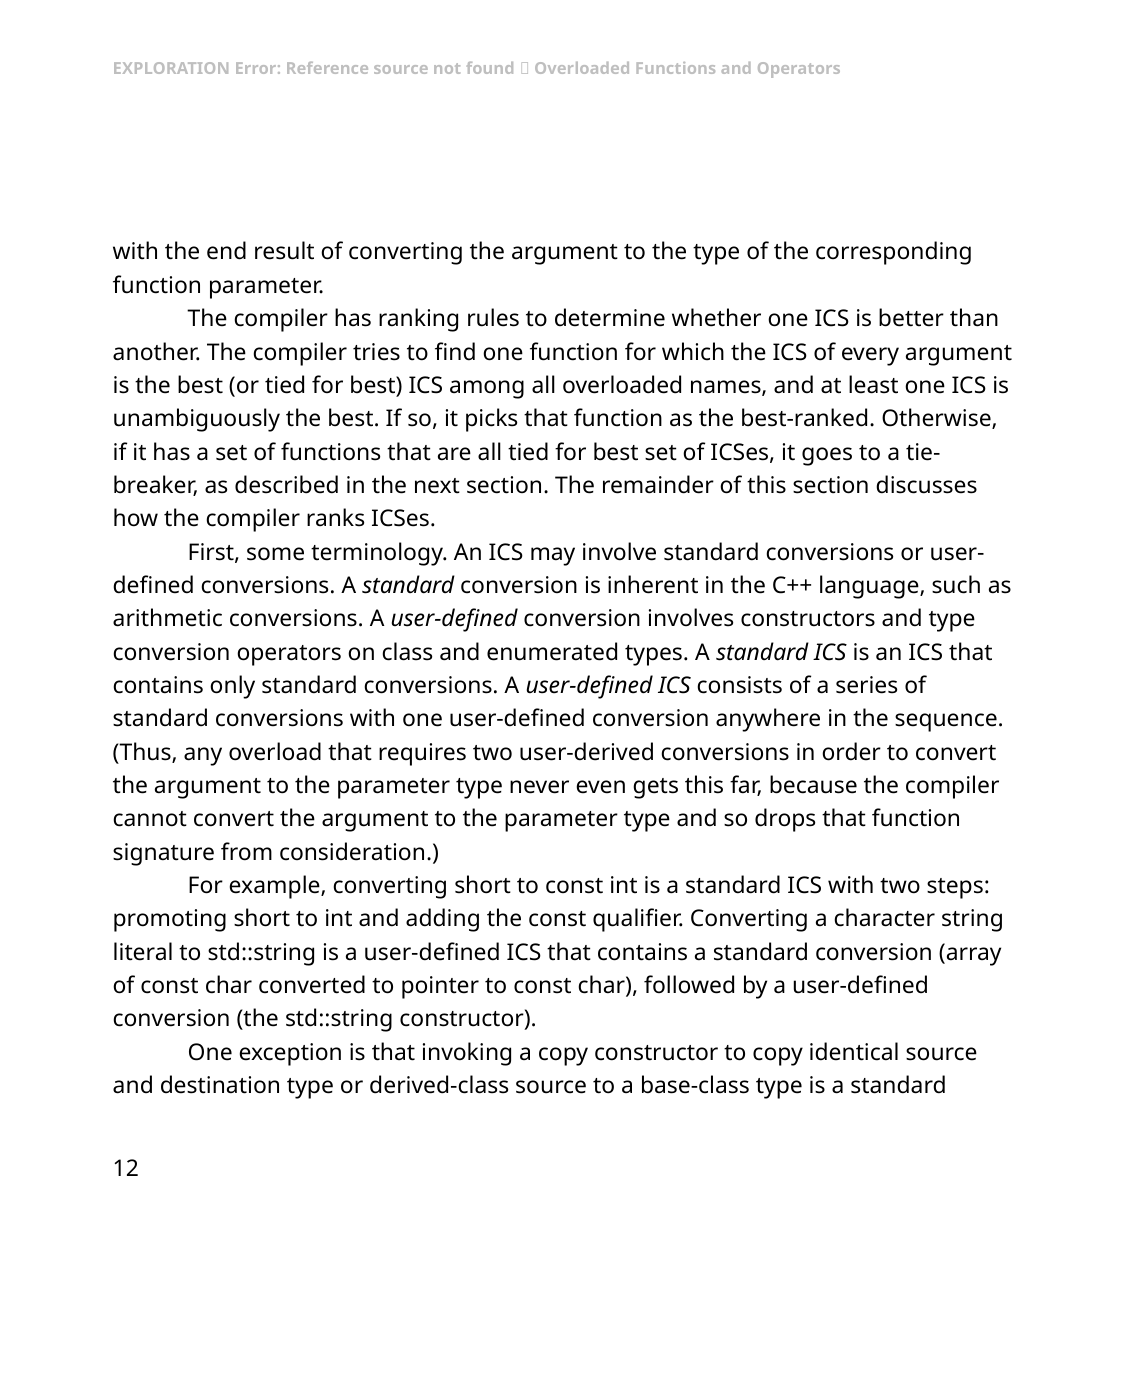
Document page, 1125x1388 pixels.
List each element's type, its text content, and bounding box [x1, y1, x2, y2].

text with the end result of converting the argument to the type of the corresponding function parameter. [112, 233, 1012, 300]
text First, some terminology. An ICS may involve standard conversions or user-defined conversions. A standard conversion is inherent in the C++ language, such as arithmetic conversions. A user-defined conversion involves constructors and type conversion operators on class and enumerated types. A standard ICS is an ICS that contains only standard conversions. A user-defined ICS consists of a series of standard conversions with one user-defined conversion anywhere in the sequence. (Thus, any overload that requires two user-derived conversions in order to convert the argument to the parameter type never even gets this far, because the compiler cannot convert the argument to the parameter type and so drops that function signature from consideration.) [112, 533, 1012, 867]
text The compiler has ranking rules to determine whether one ICS is better than another. The compiler tries to find one function for which the ICS of every argument is the best (or tied for best) ICS among all overloaded names, and at least one ICS is unambiguously the best. If so, it picks that function as the best-ranked. Otherwise, if it has a set of functions that are all tied for best set of ICSes, it goes to a tie-breaker, as described in the next section. The remainder of this section discusses how the compiler ranks ICSes. [112, 300, 1012, 533]
text One exception is that invoking a copy constructor to copy identical source and destination type or derived-class source to a base-class type is a standard [112, 1033, 1012, 1100]
text For example, converting short to const int is a standard ICS with two steps: promoting short to int and adding the const qualifier. Converting a character string literal to std::string is a user-defined ICS that contains a standard conversion (array of const char converted to pointer to const char), followed by a user-defined conversion (the std::string constructor). [112, 867, 1012, 1033]
